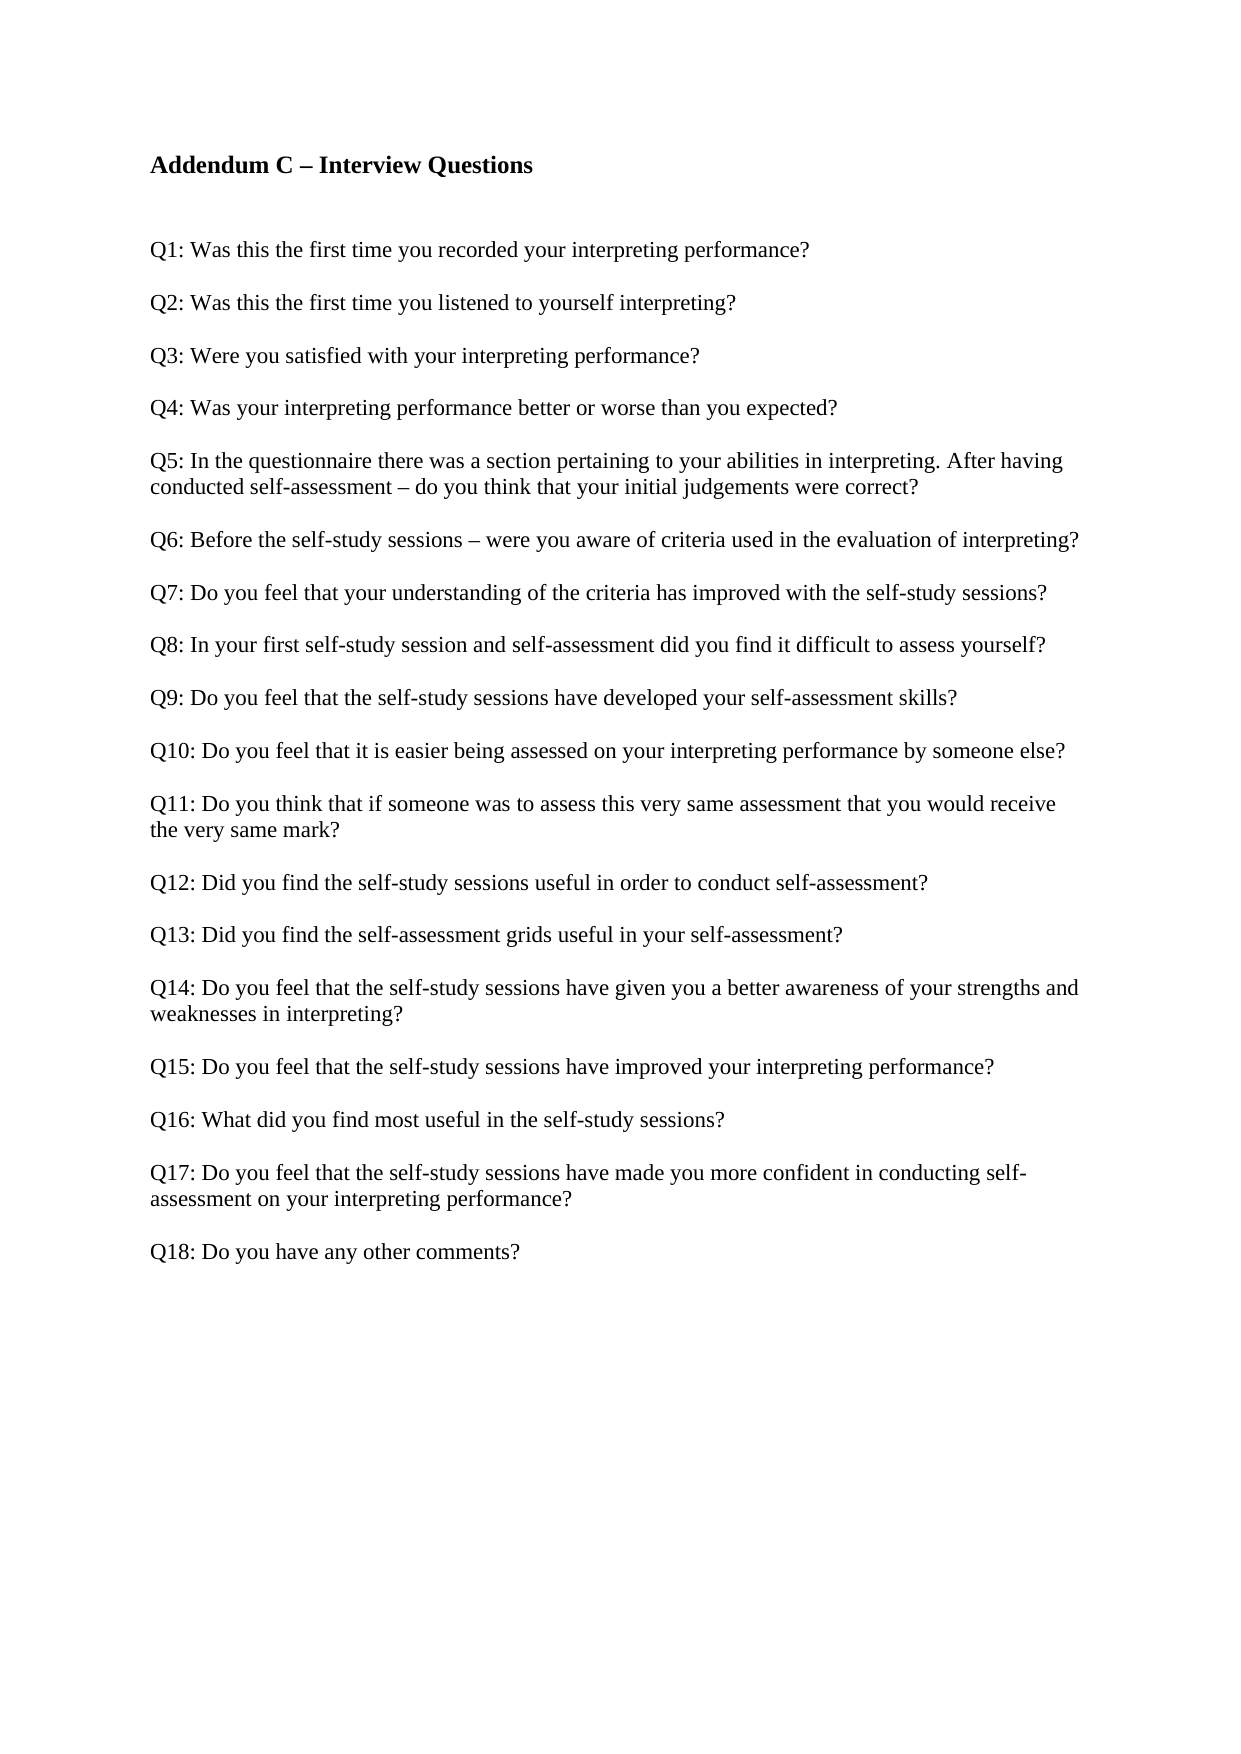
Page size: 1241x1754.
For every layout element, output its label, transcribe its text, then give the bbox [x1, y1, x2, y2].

text Q9: Do you feel that the self-study sessions have developed your self-assessment skills? [150, 684, 1090, 711]
text Q17: Do you feel that the self-study sessions have made you more confident in conducting self-assessment on your interpreting performance? [150, 1159, 1090, 1211]
text Q2: Was this the first time you listened to yourself interpreting? [150, 289, 1090, 315]
text Q8: In your first self-study session and self-assessment did you find it difficult to assess yourself? [150, 632, 1090, 658]
text Q15: Do you feel that the self-study sessions have improved your interpreting performance? [150, 1053, 1090, 1079]
text Q3: Were you satisfied with your interpreting performance? [150, 342, 1090, 368]
text Q10: Do you feel that it is easier being assessed on your interpreting performance by someone else? [150, 737, 1090, 763]
text Q4: Was your interpreting performance better or worse than you expected? [150, 394, 1090, 421]
text Q18: Do you have any other comments? [150, 1238, 1090, 1264]
text Addendum C – Interview Questions [150, 150, 1090, 179]
text Q5: In the questionnaire there was a section pertaining to your abilities in interpreting. After having conducted self-assessment – do you think that your initial judgements were correct? [150, 447, 1090, 500]
text Q16: What did you find most useful in the self-study sessions? [150, 1106, 1090, 1132]
text Q13: Did you find the self-assessment grids useful in your self-assessment? [150, 921, 1090, 948]
text Q14: Do you feel that the self-study sessions have given you a better awareness of your strengths and weaknesses in interpreting? [150, 974, 1090, 1027]
text Q12: Did you find the self-study sessions useful in order to conduct self-assessment? [150, 869, 1090, 895]
text Q11: Do you think that if someone was to assess this very same assessment that you would receive the very same mark? [150, 790, 1090, 842]
text Q1: Was this the first time you recorded your interpreting performance? [150, 236, 1090, 263]
text Q7: Do you feel that your understanding of the criteria has improved with the self-study sessions? [150, 579, 1090, 605]
text Q6: Before the self-study sessions – were you aware of criteria used in the evaluation of interpreting? [150, 526, 1090, 552]
